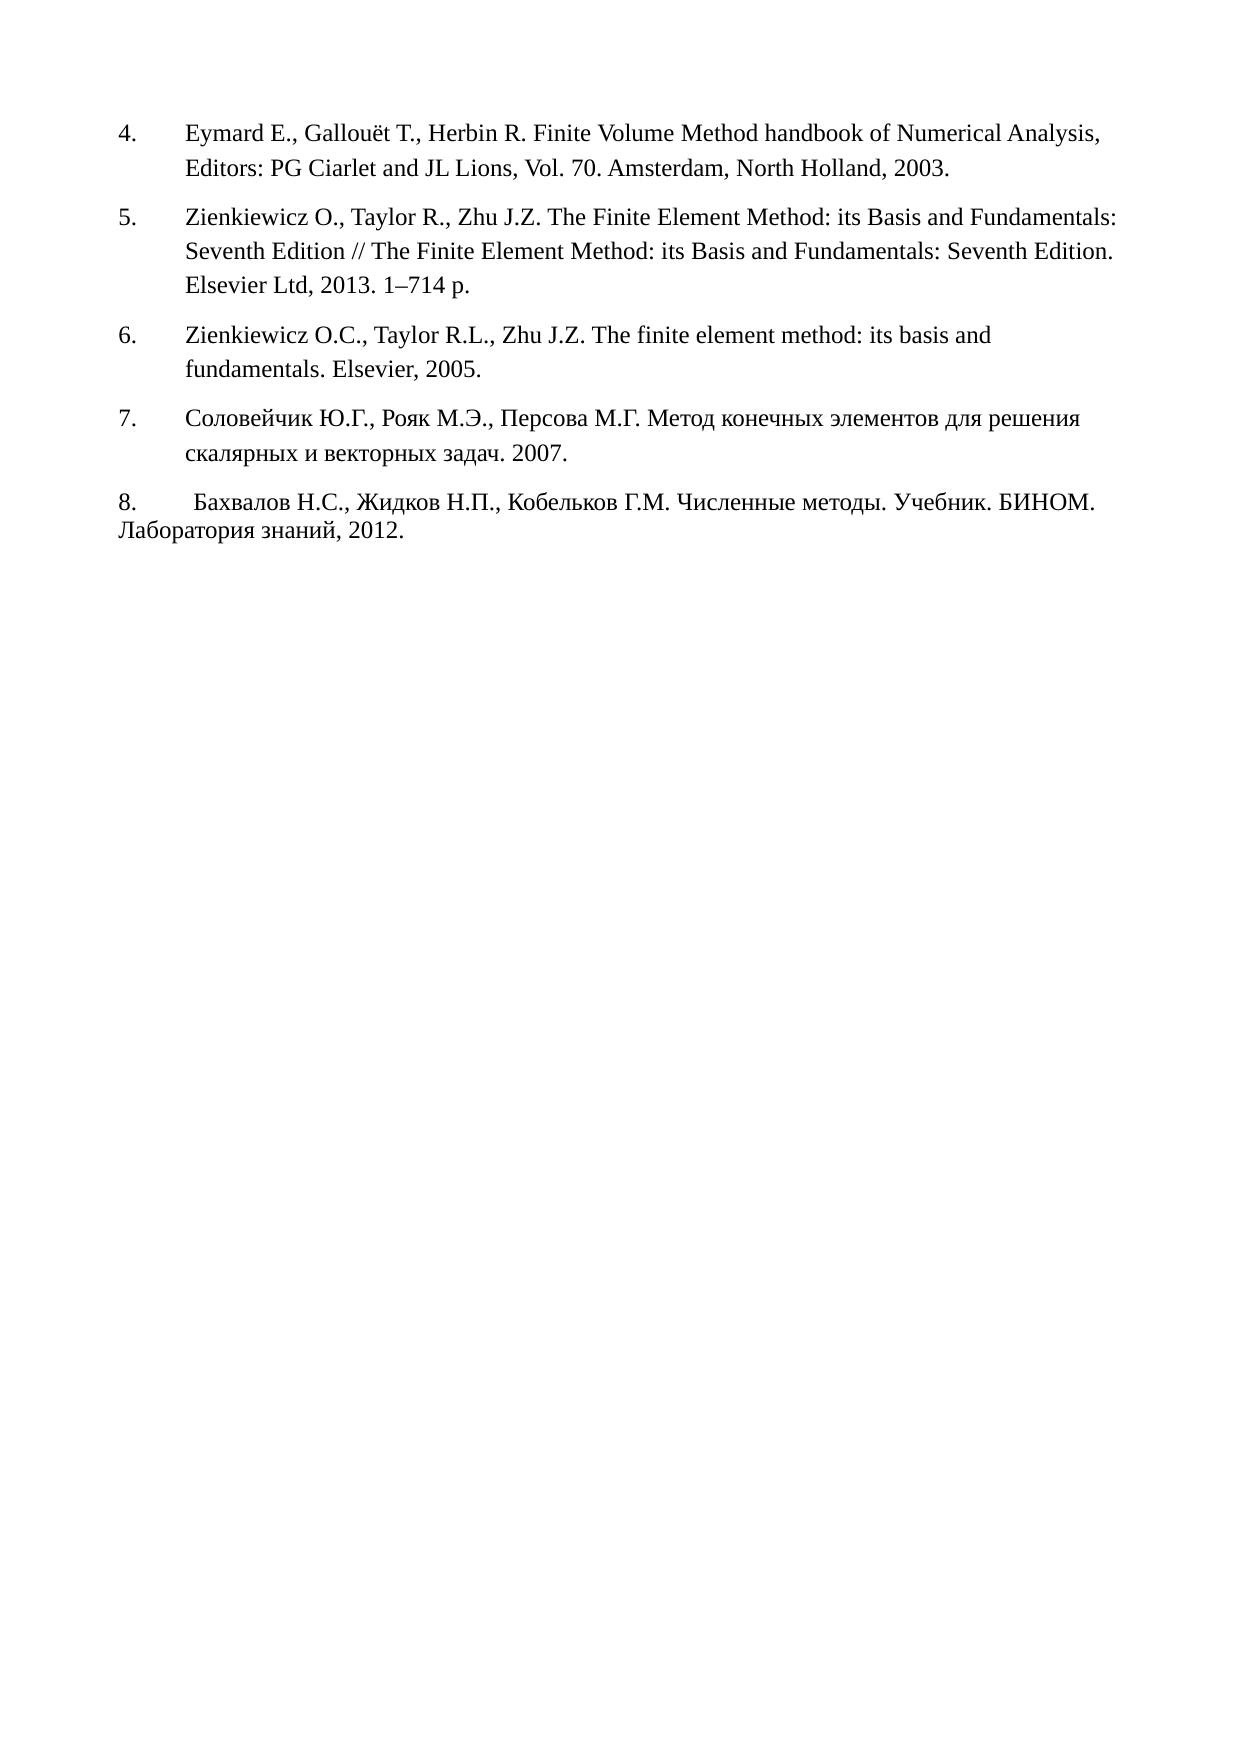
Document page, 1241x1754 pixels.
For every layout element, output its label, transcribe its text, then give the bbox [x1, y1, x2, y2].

text 8. Бахвалов Н.С., Жидков Н.П., Кобельков Г.М. Численные методы. Учебник. БИНОМ. Лаборатория знаний, 2012. [118, 487, 1122, 544]
text 7. Соловейчик Ю.Г., Рояк М.Э., Персова М.Г. Метод конечных элементов для решения скалярных и векторных задач. 2007. [118, 403, 1122, 466]
text 4. Eymard E., Gallouët T., Herbin R. Finite Volume Method handbook of Numerical Analysis, Editors: PG Ciarlet and JL Lions, Vol. 70. Amsterdam, North Holland, 2003. [118, 118, 1122, 181]
text 6. Zienkiewicz O.C., Taylor R.L., Zhu J.Z. The finite element method: its basis and fundamentals. Elsevier, 2005. [118, 320, 1122, 383]
text 5. Zienkiewicz O., Taylor R., Zhu J.Z. The Finite Element Method: its Basis and Fundamentals: Seventh Edition // The Finite Element Method: its Basis and Fundamentals: Seventh Edition. Elsevier Ltd, 2013. 1–714 p. [118, 202, 1122, 299]
